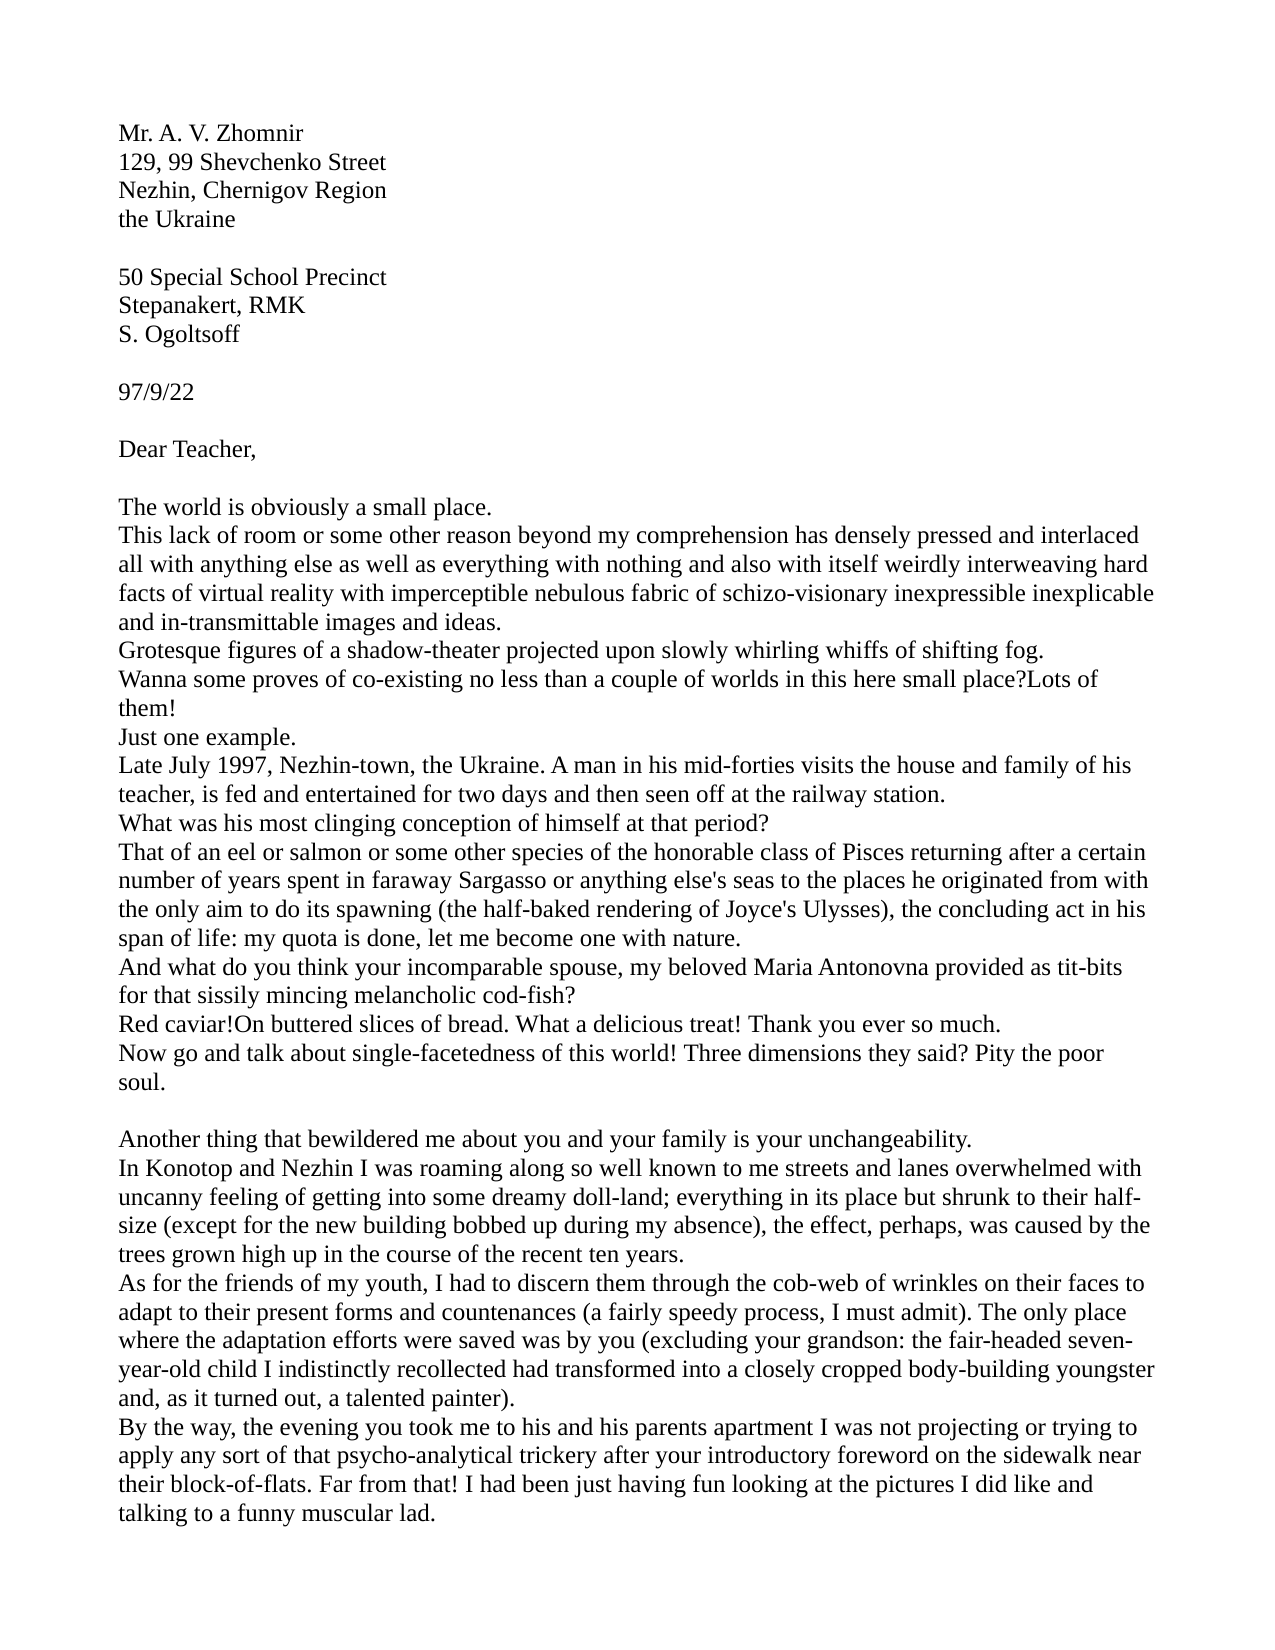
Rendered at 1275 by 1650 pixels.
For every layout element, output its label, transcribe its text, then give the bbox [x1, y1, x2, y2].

text That of an eel or salmon or some other species of the honorable class of Pisces returning after a certain number of years spent in faraway Sargasso or anything else's seas to the places he originated from with the only aim to do its spawning (the half-baked rendering of Joyce's Ulysses), the concluding act in his span of life: my quota is done, let me become one with nature. [118, 837, 1157, 952]
text Dear Teacher, [118, 434, 1157, 463]
text 97/9/22 [118, 377, 1157, 406]
text By the way, the evening you took me to his and his parents apartment I was not projecting or trying to apply any sort of that psycho-analytical trickery after your introductory foreword on the sidewalk near their block-of-flats. Far from that! I had been just having fun looking at the pictures I did like and talking to a funny muscular lad. [118, 1412, 1157, 1527]
text 129, 99 Shevchenko Street [118, 147, 1157, 176]
text the Ukraine [118, 204, 1157, 233]
text Nezhin, Chernigov Region [118, 176, 1157, 204]
text 50 Special School Precinct [118, 262, 1157, 291]
text Now go and talk about single-facetedness of this world! Three dimensions they said? Pity the poor soul. [118, 1038, 1157, 1096]
text Grotesque figures of a shadow-theater projected upon slowly whirling whiffs of shifting fog. [118, 636, 1157, 664]
text What was his most clinging conception of himself at that period? [118, 808, 1157, 837]
text Mr. A. V. Zhomnir [118, 118, 1157, 147]
text As for the friends of my youth, I had to discern them through the cob-web of wrinkles on their faces to adapt to their present forms and countenances (a fairly speedy process, I must admit). The only place where the adaptation efforts were saved was by you (excluding your grandson: the fair-headed seven-year-old child I indistinctly recollected had transformed into a closely cropped body-building youngster and, as it turned out, a talented painter). [118, 1268, 1157, 1412]
text Wanna some proves of co-existing no less than a couple of worlds in this here small place?Lots of them! [118, 664, 1157, 722]
text In Konotop and Nezhin I was roaming along so well known to me streets and lanes overwhelmed with uncanny feeling of getting into some dreamy doll-land; everything in its place but shrunk to their half-size (except for the new building bobbed up during my absence), the effect, perhaps, was caused by the trees grown high up in the course of the recent ten years. [118, 1153, 1157, 1268]
text And what do you think your incomparable spouse, my beloved Maria Antonovna provided as tit-bits for that sissily mincing melancholic cod-fish? [118, 952, 1157, 1009]
text Red caviar!On buttered slices of bread. What a delicious treat! Thank you ever so much. [118, 1009, 1157, 1038]
text Stepanakert, RMK [118, 291, 1157, 319]
text S. Ogoltsoff [118, 319, 1157, 348]
text Another thing that bewildered me about you and your family is your unchangeability. [118, 1124, 1157, 1153]
text This lack of room or some other reason beyond my comprehension has densely pressed and interlaced all with anything else as well as everything with nothing and also with itself weirdly interweaving hard facts of virtual reality with imperceptible nebulous fabric of schizo-visionary inexpressible inexplicable and in-transmittable images and ideas. [118, 521, 1157, 636]
text The world is obviously a small place. [118, 492, 1157, 521]
text Late July 1997, Nezhin-town, the Ukraine. A man in his mid-forties visits the house and family of his teacher, is fed and entertained for two days and then seen off at the railway station. [118, 751, 1157, 808]
text Just one example. [118, 722, 1157, 751]
